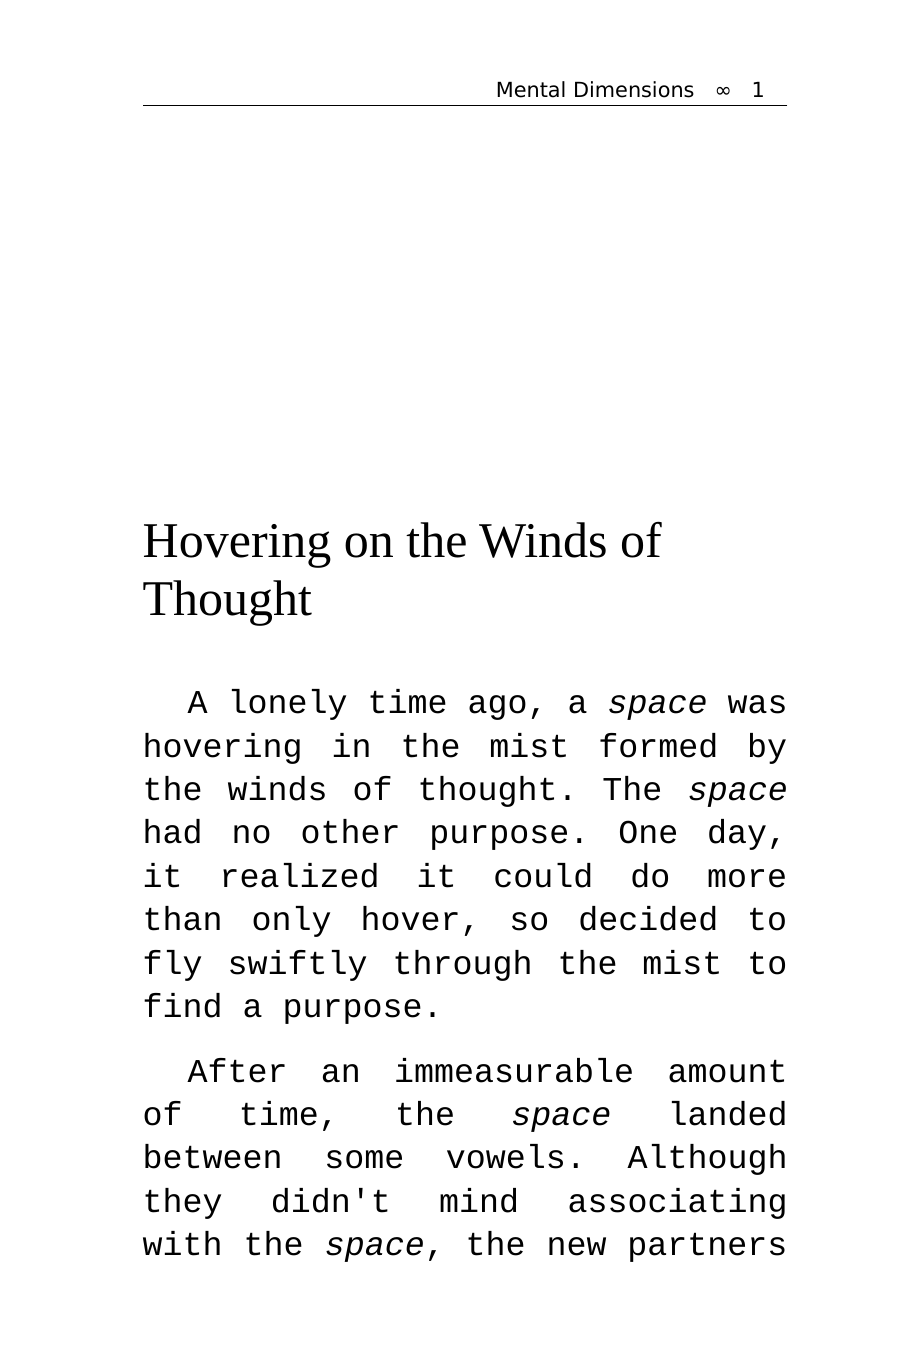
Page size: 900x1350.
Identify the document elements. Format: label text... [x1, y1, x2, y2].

text A lonely time ago, a space was hovering in the mist formed by the winds of thought. The space had no other purpose. One day, it realized it could do more than only hover, so decided to fly swiftly through the mist to find a purpose. [142, 686, 787, 1028]
title Hovering on the Winds of Thought [142, 511, 787, 626]
text After an immeasurable amount of time, the space landed between some vowels. Although they didn't mind associating with the space, the new partners [142, 1054, 787, 1266]
